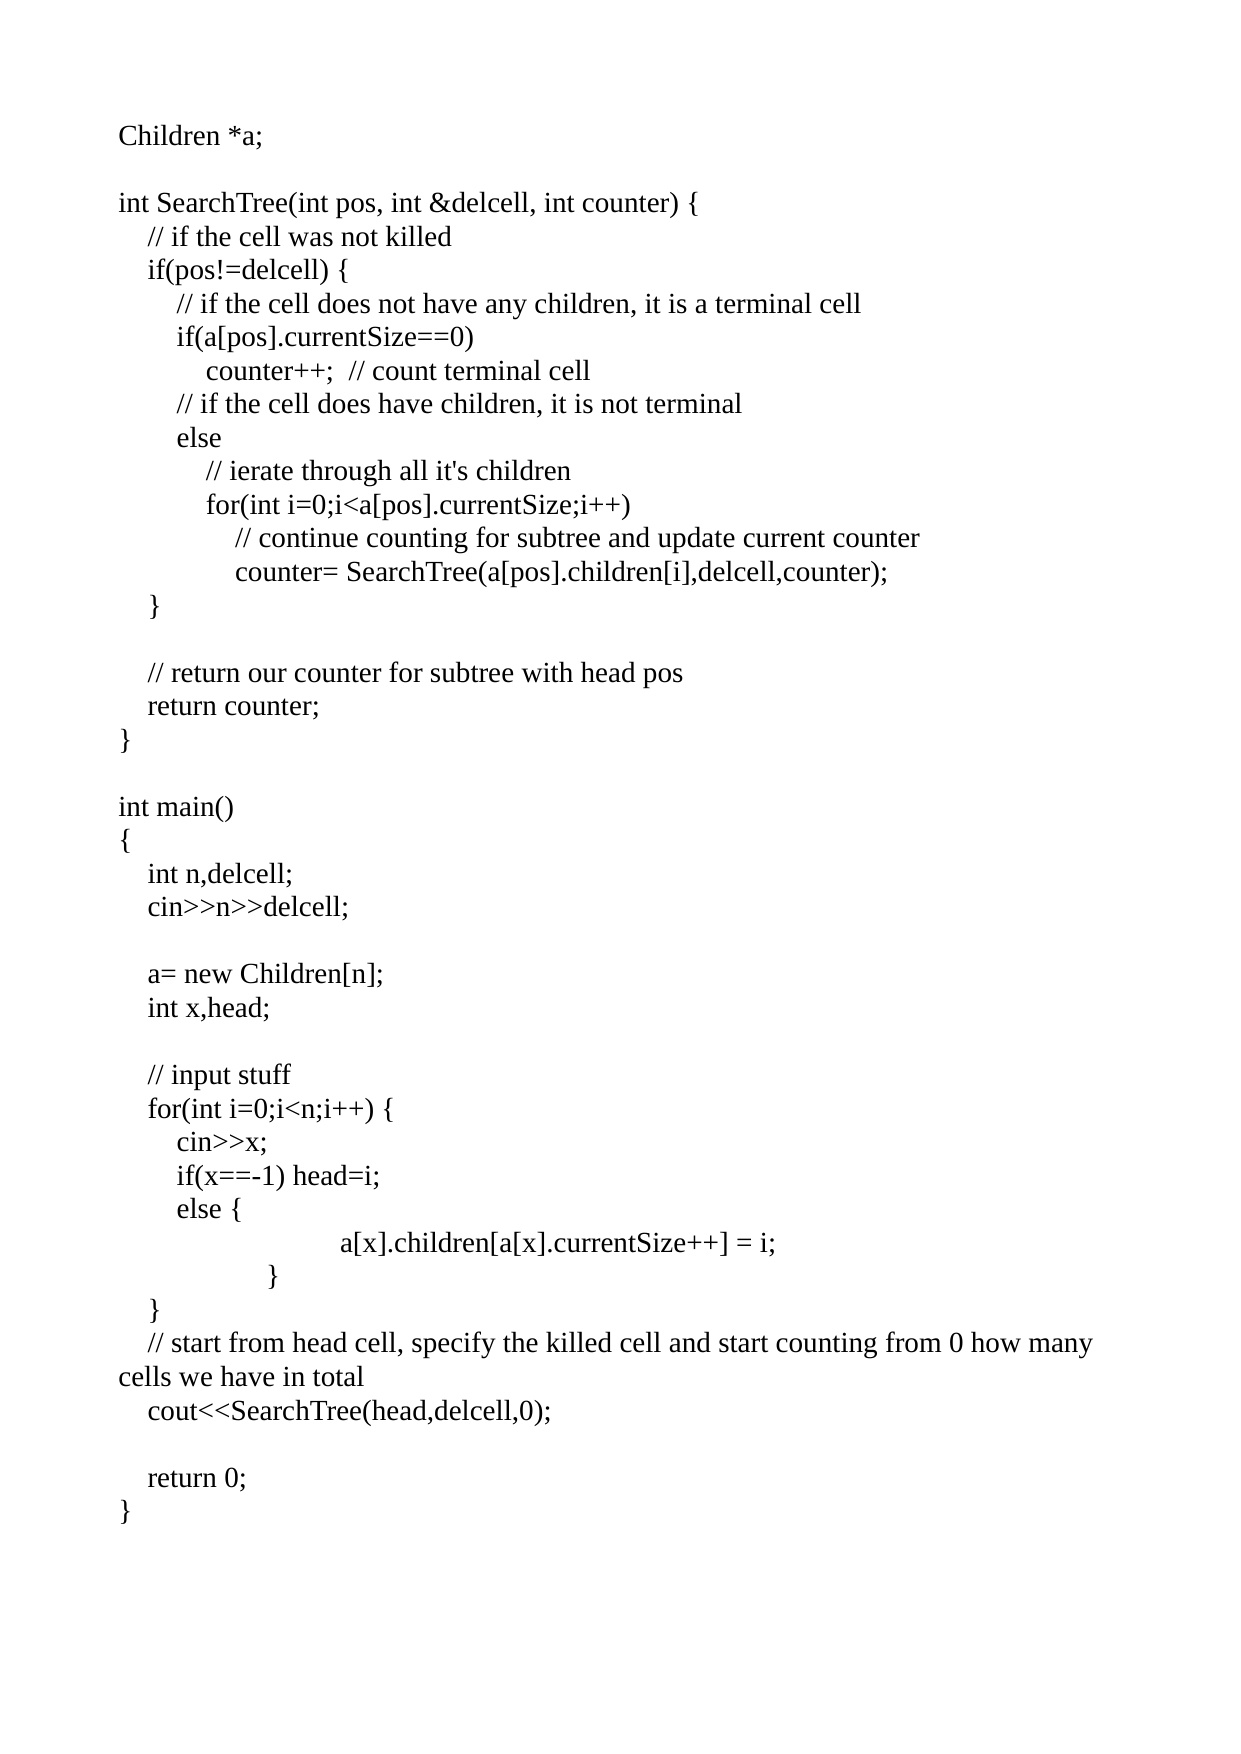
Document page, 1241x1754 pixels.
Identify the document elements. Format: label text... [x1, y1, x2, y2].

text return 0; [118, 1460, 1122, 1493]
text } [118, 1292, 1122, 1326]
text cout<<SearchTree(head,delcell,0); [118, 1393, 1122, 1426]
text cin>>x; [118, 1124, 1122, 1158]
text else { [118, 1191, 1122, 1225]
text for(int i=0;i<n;i++) { [118, 1091, 1122, 1124]
text Children *a; [118, 118, 1122, 152]
text a= new Children[n]; [118, 957, 1122, 990]
text } [118, 588, 1122, 621]
text if(a[pos].currentSize==0) [118, 319, 1122, 353]
text } [118, 1258, 1122, 1292]
text int SearchTree(int pos, int &delcell, int counter) { [118, 185, 1122, 219]
text int n,delcell; [118, 856, 1122, 889]
text // return our counter for subtree with head pos [118, 655, 1122, 688]
text // continue counting for subtree and update current counter [118, 521, 1122, 554]
text int x,head; [118, 990, 1122, 1024]
text // input stuff [118, 1057, 1122, 1091]
text counter++; // count terminal cell [118, 353, 1122, 386]
text // if the cell was not killed [118, 219, 1122, 252]
text { [118, 822, 1122, 856]
text // start from head cell, specify the killed cell and start counting from 0 how many cells we have in total [118, 1326, 1122, 1393]
text } [118, 1493, 1122, 1527]
text if(pos!=delcell) { [118, 252, 1122, 286]
text a[x].children[a[x].currentSize++] = i; [118, 1225, 1122, 1258]
text counter= SearchTree(a[pos].children[i],delcell,counter); [118, 554, 1122, 588]
text for(int i=0;i<a[pos].currentSize;i++) [118, 487, 1122, 521]
text // if the cell does not have any children, it is a terminal cell [118, 286, 1122, 319]
text } [118, 722, 1122, 755]
text return counter; [118, 688, 1122, 722]
text // if the cell does have children, it is not terminal [118, 386, 1122, 420]
text // ierate through all it's children [118, 453, 1122, 487]
text int main() [118, 789, 1122, 822]
text if(x==-1) head=i; [118, 1158, 1122, 1191]
text cin>>n>>delcell; [118, 889, 1122, 923]
text else [118, 420, 1122, 453]
